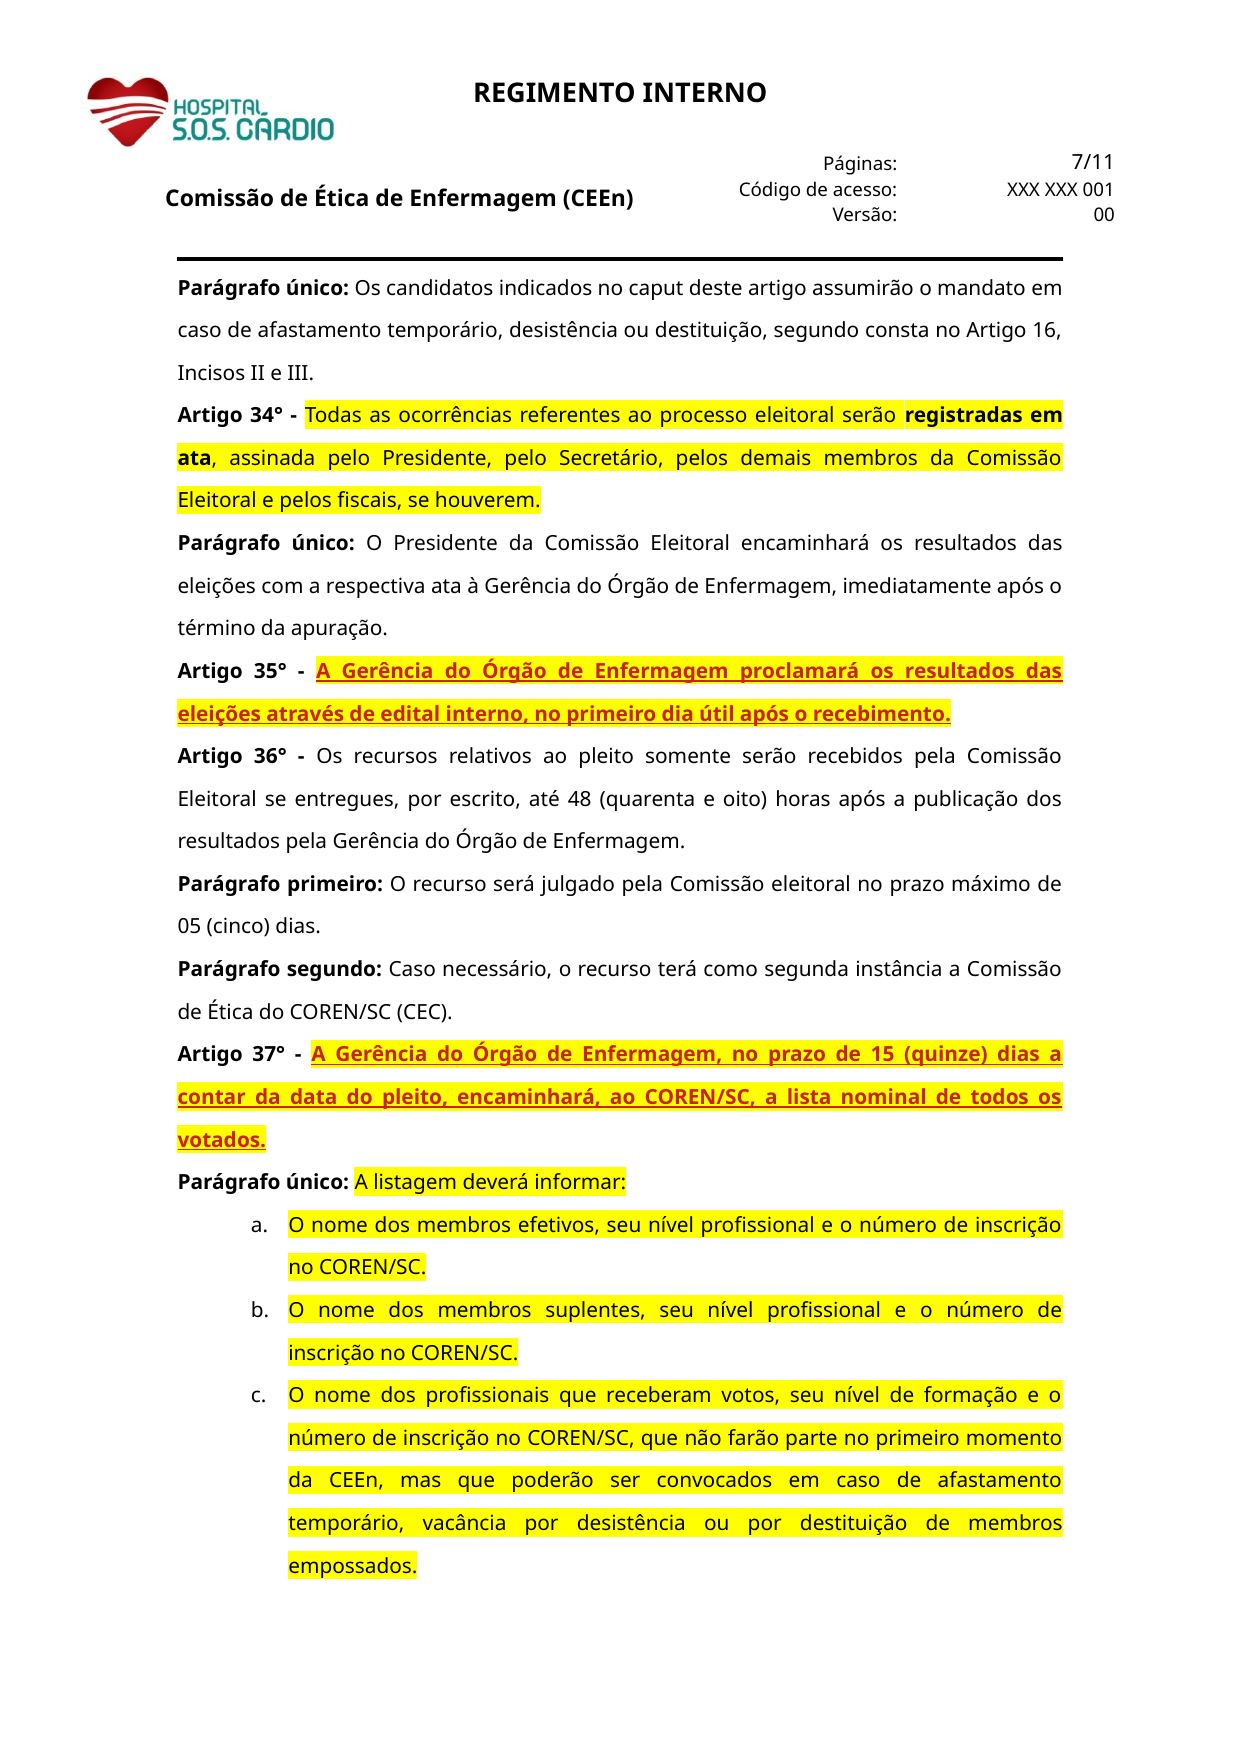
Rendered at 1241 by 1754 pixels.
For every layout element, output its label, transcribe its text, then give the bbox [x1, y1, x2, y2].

list O nome dos membros efetivos, seu nível profissional e o número de inscrição no COREN/SC. [251, 1210, 1063, 1281]
list O nome dos membros suplentes, seu nível profissional e o número de inscrição no COREN/SC. [251, 1295, 1063, 1366]
text Artigo 36° - Os recursos relativos ao pleito somente serão recebidos pela Comissão Eleitoral se entregues, por escrito, até 48 (quarenta e oito) horas após a publicação dos resultados pela Gerência do Órgão de Enfermagem. [177, 741, 1063, 855]
text Artigo 37° - A Gerência do Órgão de Enfermagem, no prazo de 15 (quinze) dias a contar da data do pleito, encaminhará, ao COREN/SC, a lista nominal de todos os votados. [177, 1039, 1063, 1153]
text Parágrafo segundo: Caso necessário, o recurso terá como segunda instância a Comissão de Ética do COREN/SC (CEC). [177, 954, 1063, 1025]
text Parágrafo único: A listagem deverá informar: [177, 1167, 1063, 1196]
text Artigo 35° - A Gerência do Órgão de Enfermagem proclamará os resultados das eleições através de edital interno, no primeiro dia útil após o recebimento. [177, 656, 1063, 727]
list O nome dos profissionais que receberam votos, seu nível de formação e o número de inscrição no COREN/SC, que não farão parte no primeiro momento da CEEn, mas que poderão ser convocados em caso de afastamento temporário, vacância por desistência ou por destituição de membros empossados. [251, 1380, 1063, 1579]
text Parágrafo único: O Presidente da Comissão Eleitoral encaminhará os resultados das eleições com a respectiva ata à Gerência do Órgão de Enfermagem, imediatamente após o término da apuração. [177, 528, 1063, 642]
text Parágrafo único: Os candidatos indicados no caput deste artigo assumirão o mandato em caso de afastamento temporário, desistência ou destituição, segundo consta no Artigo 16, Incisos II e III. [177, 273, 1063, 386]
text Parágrafo primeiro: O recurso será julgado pela Comissão eleitoral no prazo máximo de 05 (cinco) dias. [177, 869, 1063, 940]
text Artigo 34° - Todas as ocorrências referentes ao processo eleitoral serão registradas em ata, assinada pelo Presidente, pelo Secretário, pelos demais membros da Comissão Eleitoral e pelos fiscais, se houverem. [177, 400, 1063, 514]
picture [80, 73, 338, 149]
